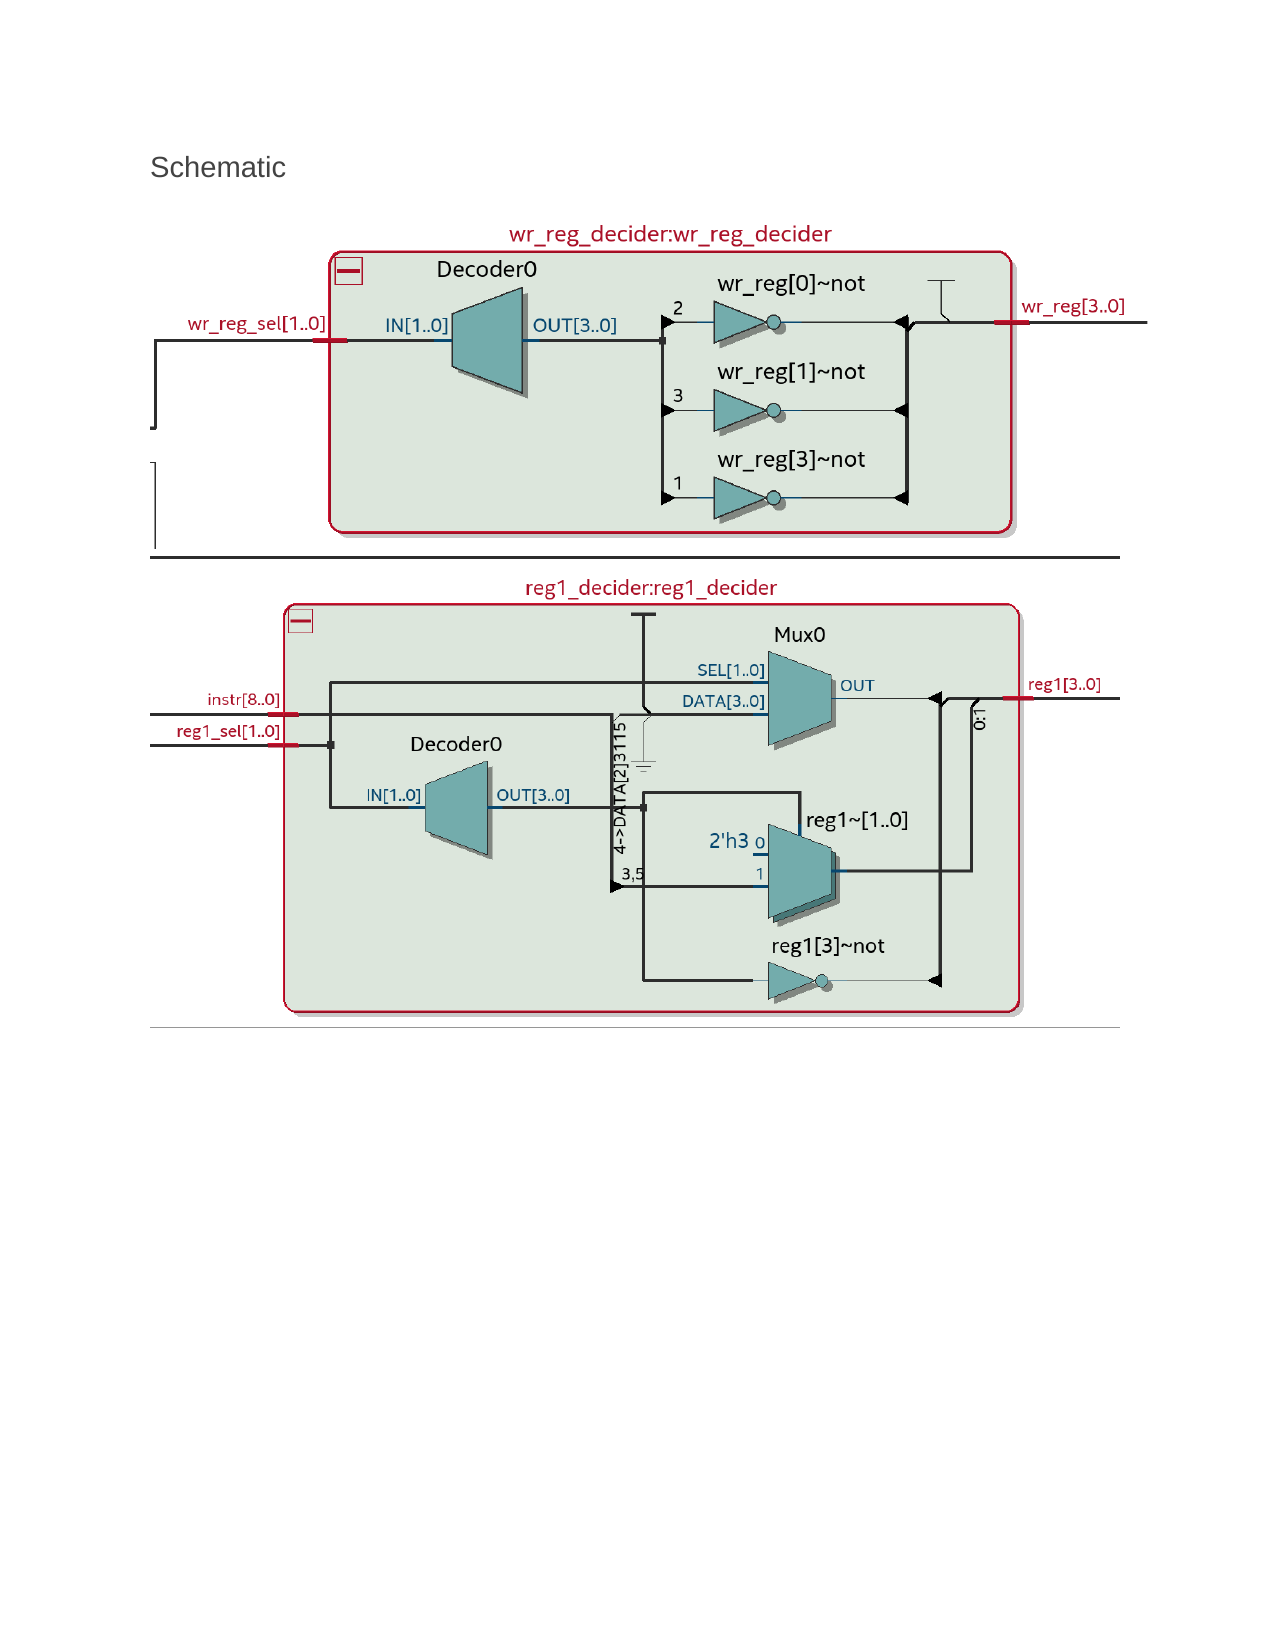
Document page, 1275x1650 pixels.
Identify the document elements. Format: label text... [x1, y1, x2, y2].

picture [150, 552, 1120, 1041]
subtitle Schematic [150, 150, 1125, 183]
picture [150, 196, 1148, 549]
